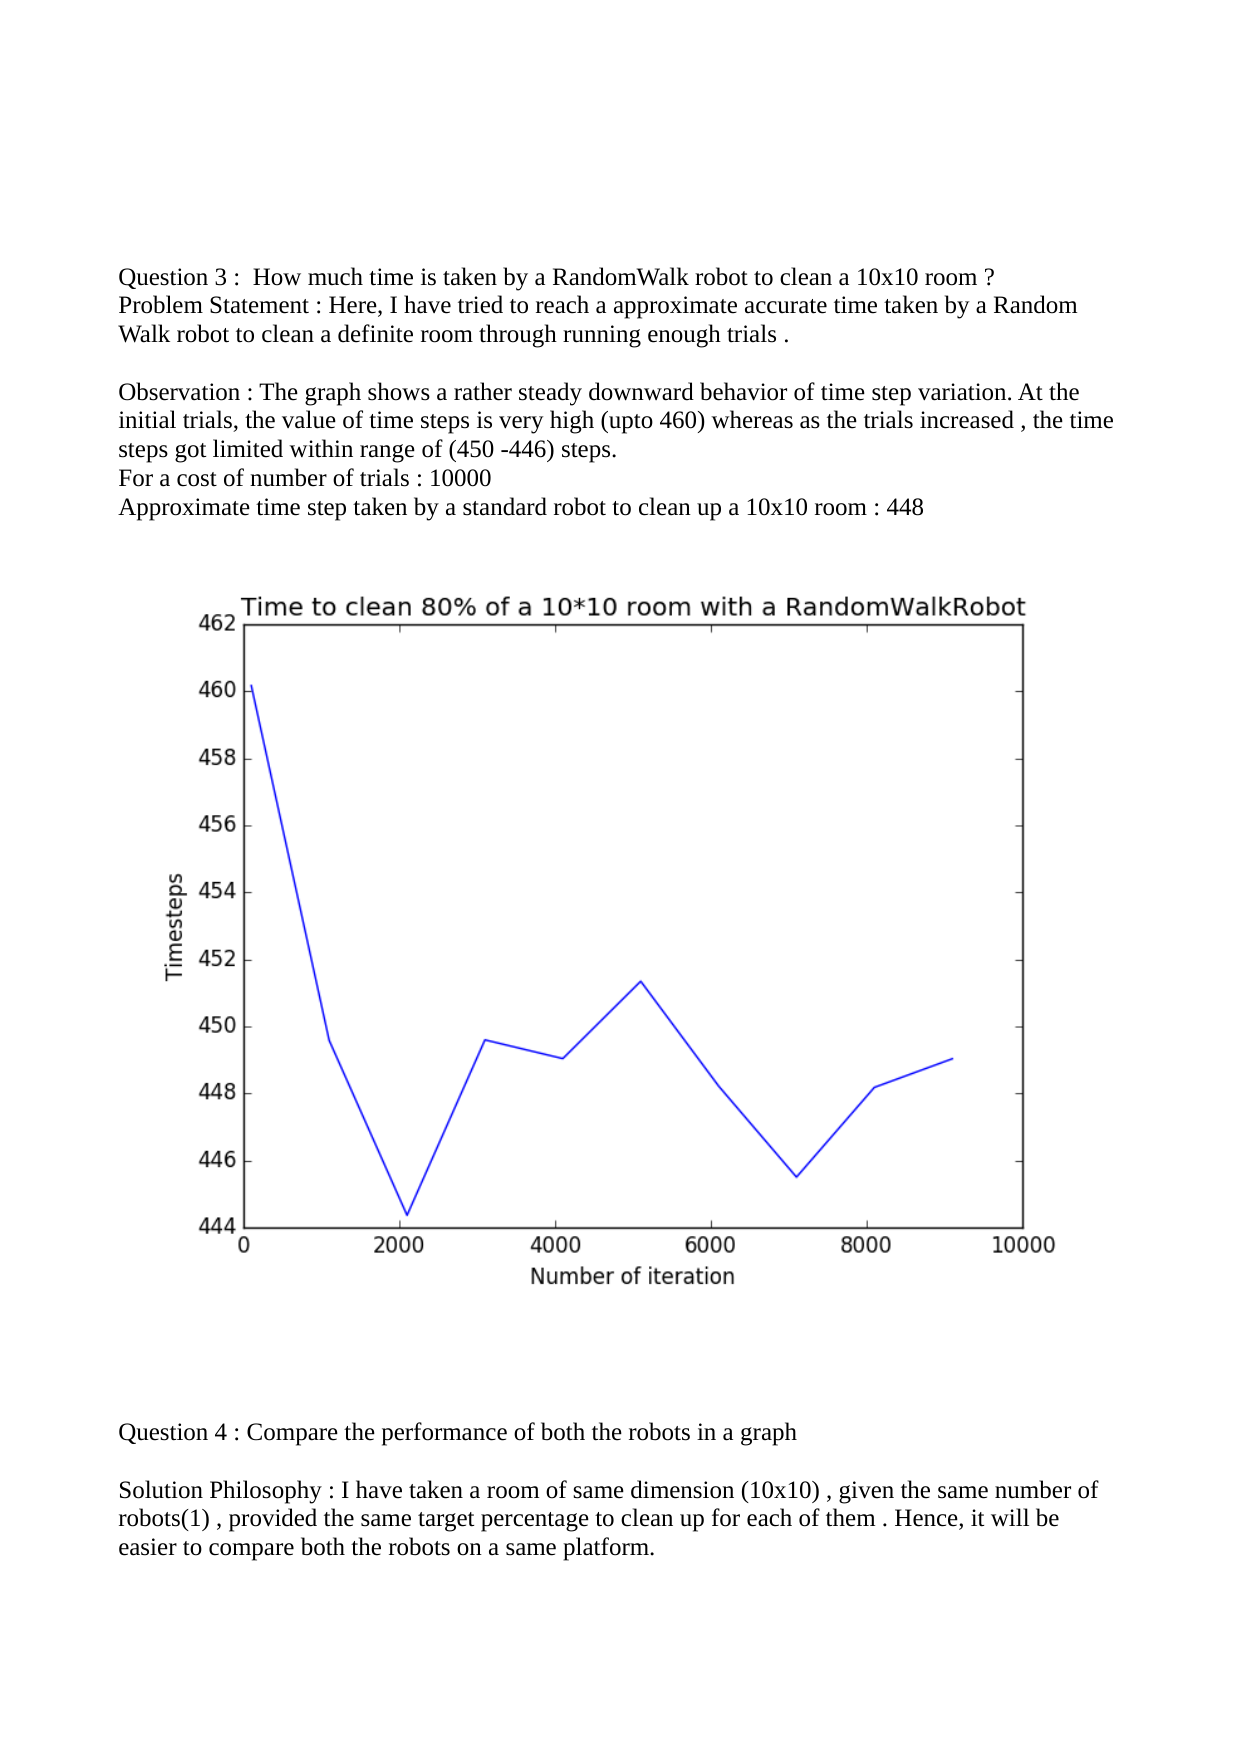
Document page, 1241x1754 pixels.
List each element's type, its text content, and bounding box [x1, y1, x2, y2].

text Question 4 : Compare the performance of both the robots in a graph [118, 1417, 1122, 1446]
text Observation : The graph shows a rather steady downward behavior of time step variation. At the initial trials, the value of time steps is very high (upto 460) whereas as the trials increased , the time steps got limited within range of (450 -446) steps. [118, 377, 1122, 463]
text Problem Statement : Here, I have tried to reach a approximate accurate time taken by a Random Walk robot to clean a definite room through running enough trials . [118, 291, 1122, 348]
picture [118, 549, 1123, 1303]
text Solution Philosophy : I have taken a room of same dimension (10x10) , given the same number of robots(1) , provided the same target percentage to clean up for each of them . Hence, it will be easier to compare both the robots on a same platform. [118, 1475, 1122, 1561]
text For a cost of number of trials : 10000 [118, 463, 1122, 492]
text Approximate time step taken by a standard robot to clean up a 10x10 room : 448 [118, 492, 1122, 521]
text Question 3 : How much time is taken by a RandomWalk robot to clean a 10x10 room ? [118, 262, 1122, 291]
